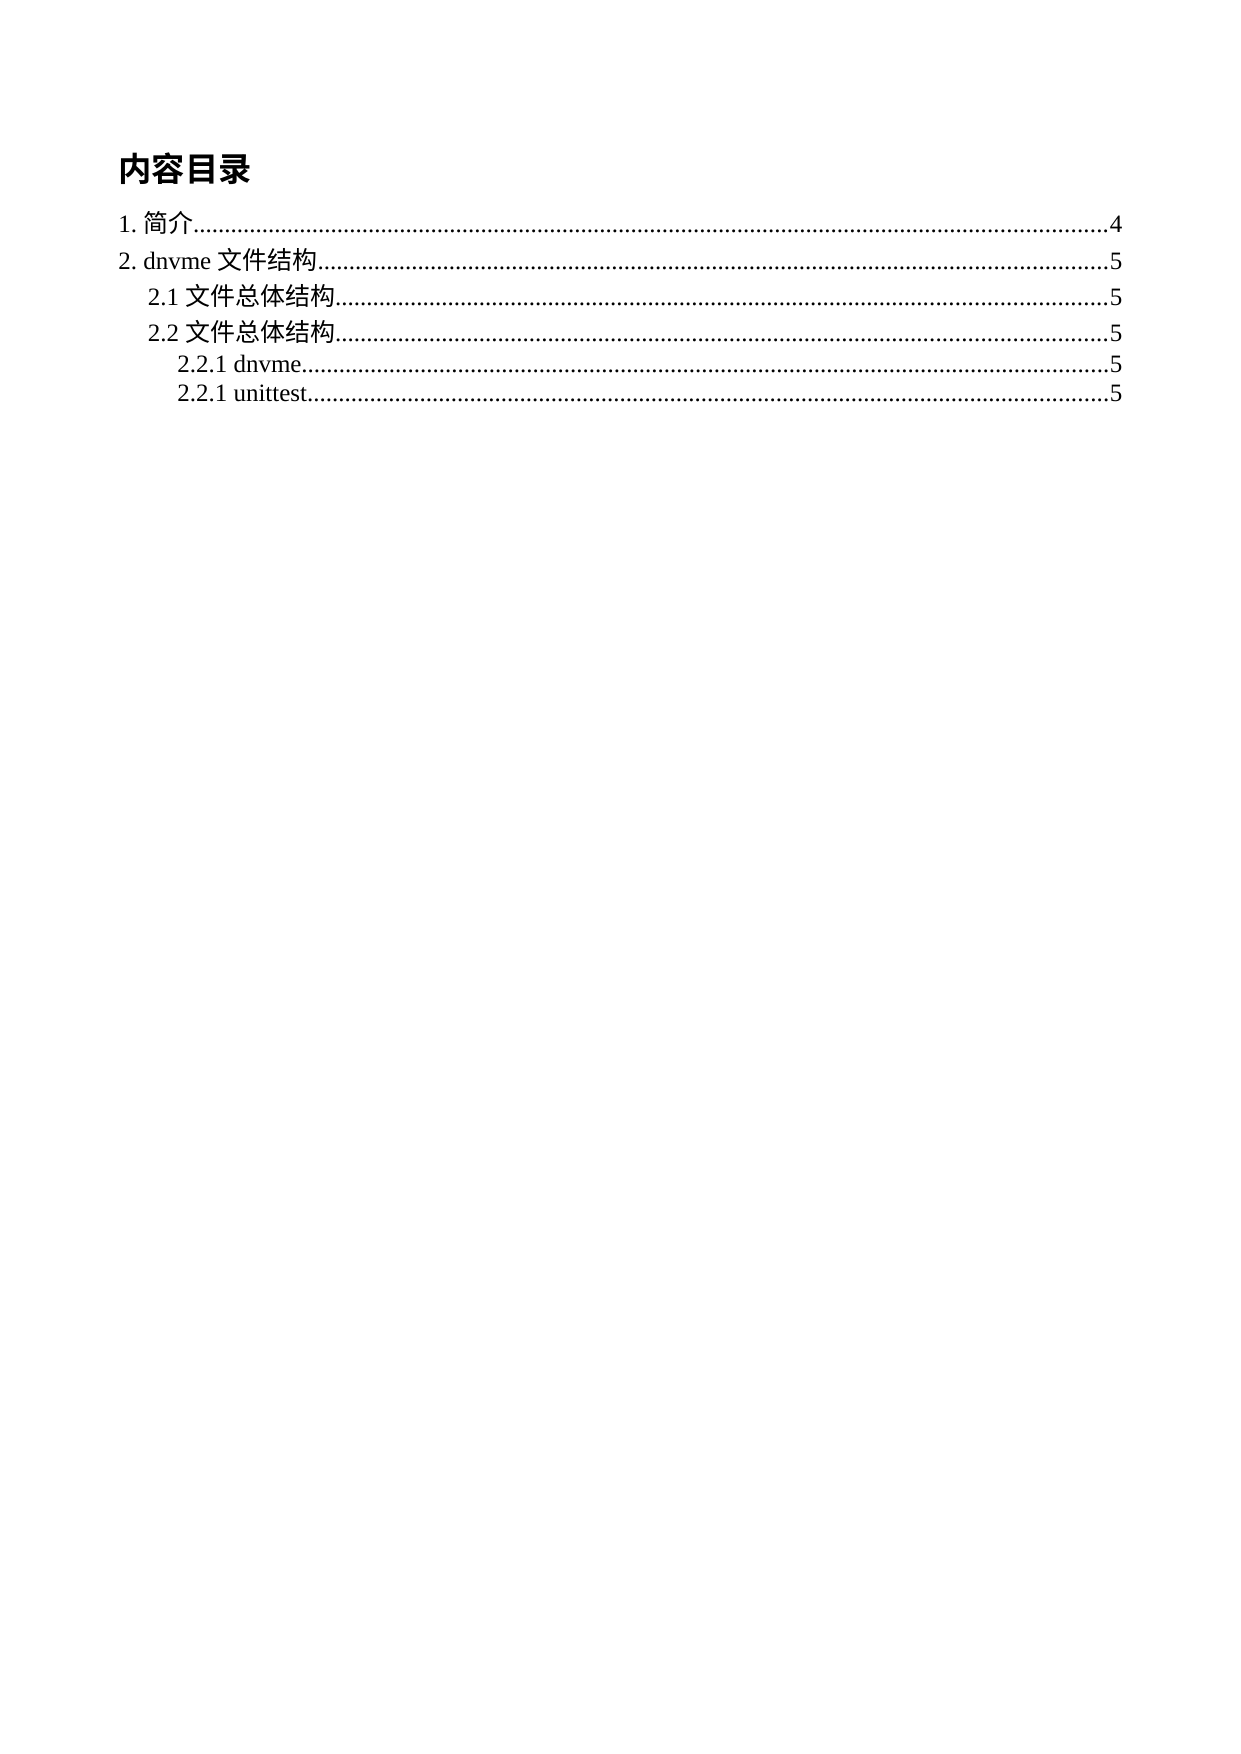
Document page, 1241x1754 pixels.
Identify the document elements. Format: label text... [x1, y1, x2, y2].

subtitle 内容目录 [118, 143, 1122, 191]
text 1. 简介 4 [118, 204, 1122, 240]
text 2.2 文件总体结构 5 [148, 313, 1122, 349]
text 2.1 文件总体结构 5 [148, 276, 1122, 313]
text 2. dnvme 文件结构 5 [118, 240, 1122, 276]
text 2.2.1 dnvme 5 [177, 349, 1122, 378]
text 2.2.1 unittest 5 [177, 378, 1122, 406]
